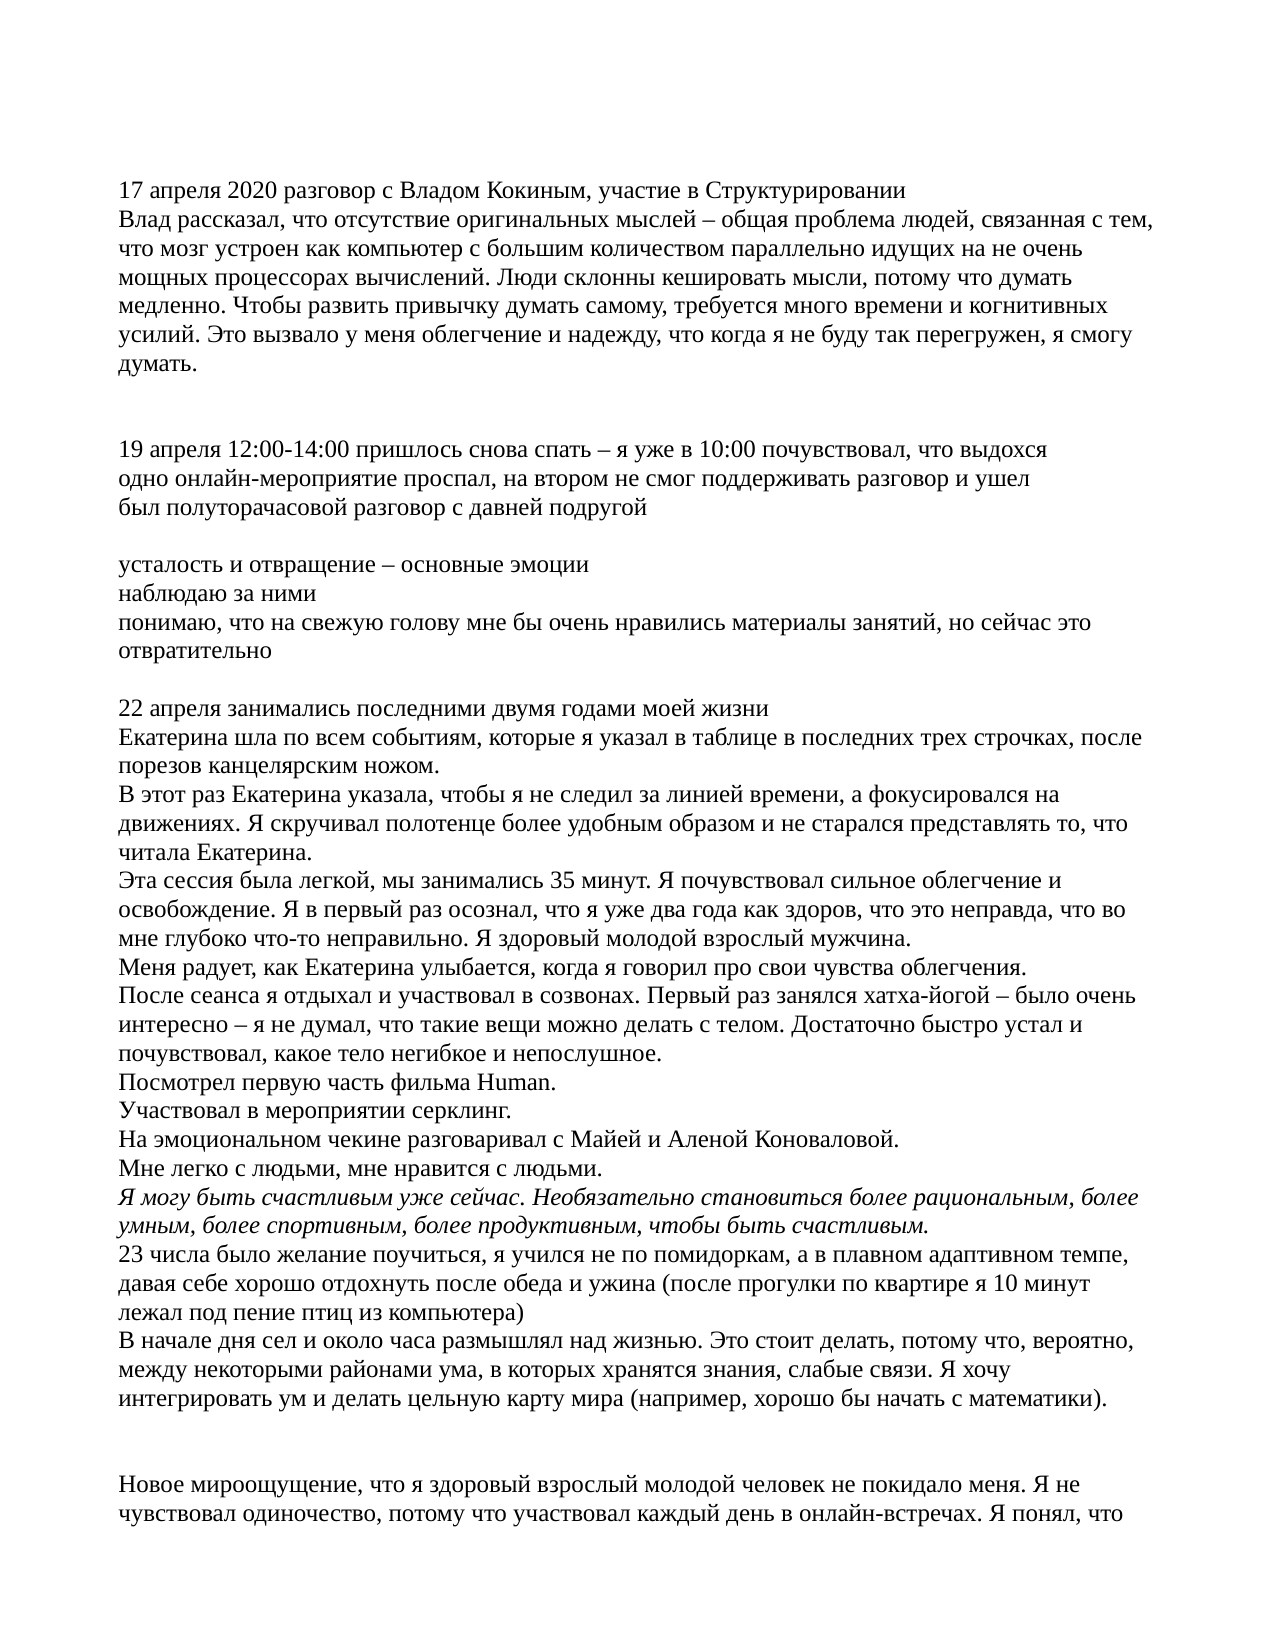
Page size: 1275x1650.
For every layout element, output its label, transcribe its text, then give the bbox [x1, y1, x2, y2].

text На эмоциональном чекине разговаривал с Майей и Аленой Коноваловой. [118, 1124, 1157, 1153]
text Меня радует, как Екатерина улыбается, когда я говорил про свои чувства облегчения. [118, 952, 1157, 981]
text 22 апреля занимались последними двумя годами моей жизни [118, 693, 1157, 722]
text В этот раз Екатерина указала, чтобы я не следил за линией времени, а фокусировался на движениях. Я скручивал полотенце более удобным образом и не старался представлять то, что читала Екатерина. [118, 779, 1157, 866]
text наблюдаю за ними [118, 578, 1157, 607]
text 19 апреля 12:00-14:00 пришлось снова спать – я уже в 10:00 почувствовал, что выдохся [118, 434, 1157, 463]
text Екатерина шла по всем событиям, которые я указал в таблице в последних трех строчках, после порезов канцелярским ножом. [118, 722, 1157, 779]
text В начале дня сел и около часа размышлял над жизнью. Это стоит делать, потому что, вероятно, между некоторыми районами ума, в которых хранятся знания, слабые связи. Я хочу интегрировать ум и делать цельную карту мира (например, хорошо бы начать с математики). [118, 1326, 1157, 1412]
text был полуторачасовой разговор с давней подругой [118, 492, 1157, 521]
text одно онлайн-мероприятие проспал, на втором не смог поддерживать разговор и ушел [118, 463, 1157, 492]
text понимаю, что на свежую голову мне бы очень нравились материалы занятий, но сейчас это отвратительно [118, 607, 1157, 664]
text Новое мироощущение, что я здоровый взрослый молодой человек не покидало меня. Я не чувствовал одиночество, потому что участвовал каждый день в онлайн-встречах. Я понял, что [118, 1469, 1157, 1527]
text Мне легко с людьми, мне нравится с людьми. [118, 1153, 1157, 1182]
text Влад рассказал, что отсутствие оригинальных мыслей – общая проблема людей, связанная с тем, что мозг устроен как компьютер с большим количеством параллельно идущих на не очень мощных процессорах вычислений. Люди склонны кешировать мысли, потому что думать медленно. Чтобы развить привычку думать самому, требуется много времени и когнитивных усилий. Это вызвало у меня облегчение и надежду, что когда я не буду так перегружен, я смогу думать. [118, 204, 1157, 377]
text 23 числа было желание поучиться, я учился не по помидоркам, а в плавном адаптивном темпе, давая себе хорошо отдохнуть после обеда и ужина (после прогулки по квартире я 10 минут лежал под пение птиц из компьютера) [118, 1239, 1157, 1326]
text усталость и отвращение – основные эмоции [118, 549, 1157, 578]
text После сеанса я отдыхал и участвовал в созвонах. Первый раз занялся хатха-йогой – было очень интересно – я не думал, что такие вещи можно делать с телом. Достаточно быстро устал и почувствовал, какое тело негибкое и непослушное. [118, 981, 1157, 1067]
text Участвовал в мероприятии серклинг. [118, 1096, 1157, 1124]
text Эта сессия была легкой, мы занимались 35 минут. Я почувствовал сильное облегчение и освобождение. Я в первый раз осознал, что я уже два года как здоров, что это неправда, что во мне глубоко что-то неправильно. Я здоровый молодой взрослый мужчина. [118, 866, 1157, 952]
text Я могу быть счастливым уже сейчас. Необязательно становиться более рациональным, более умным, более спортивным, более продуктивным, чтобы быть счастливым. [118, 1182, 1157, 1239]
text 17 апреля 2020 разговор с Владом Кокиным, участие в Структурировании [118, 176, 1157, 204]
text Посмотрел первую часть фильма Human. [118, 1067, 1157, 1096]
